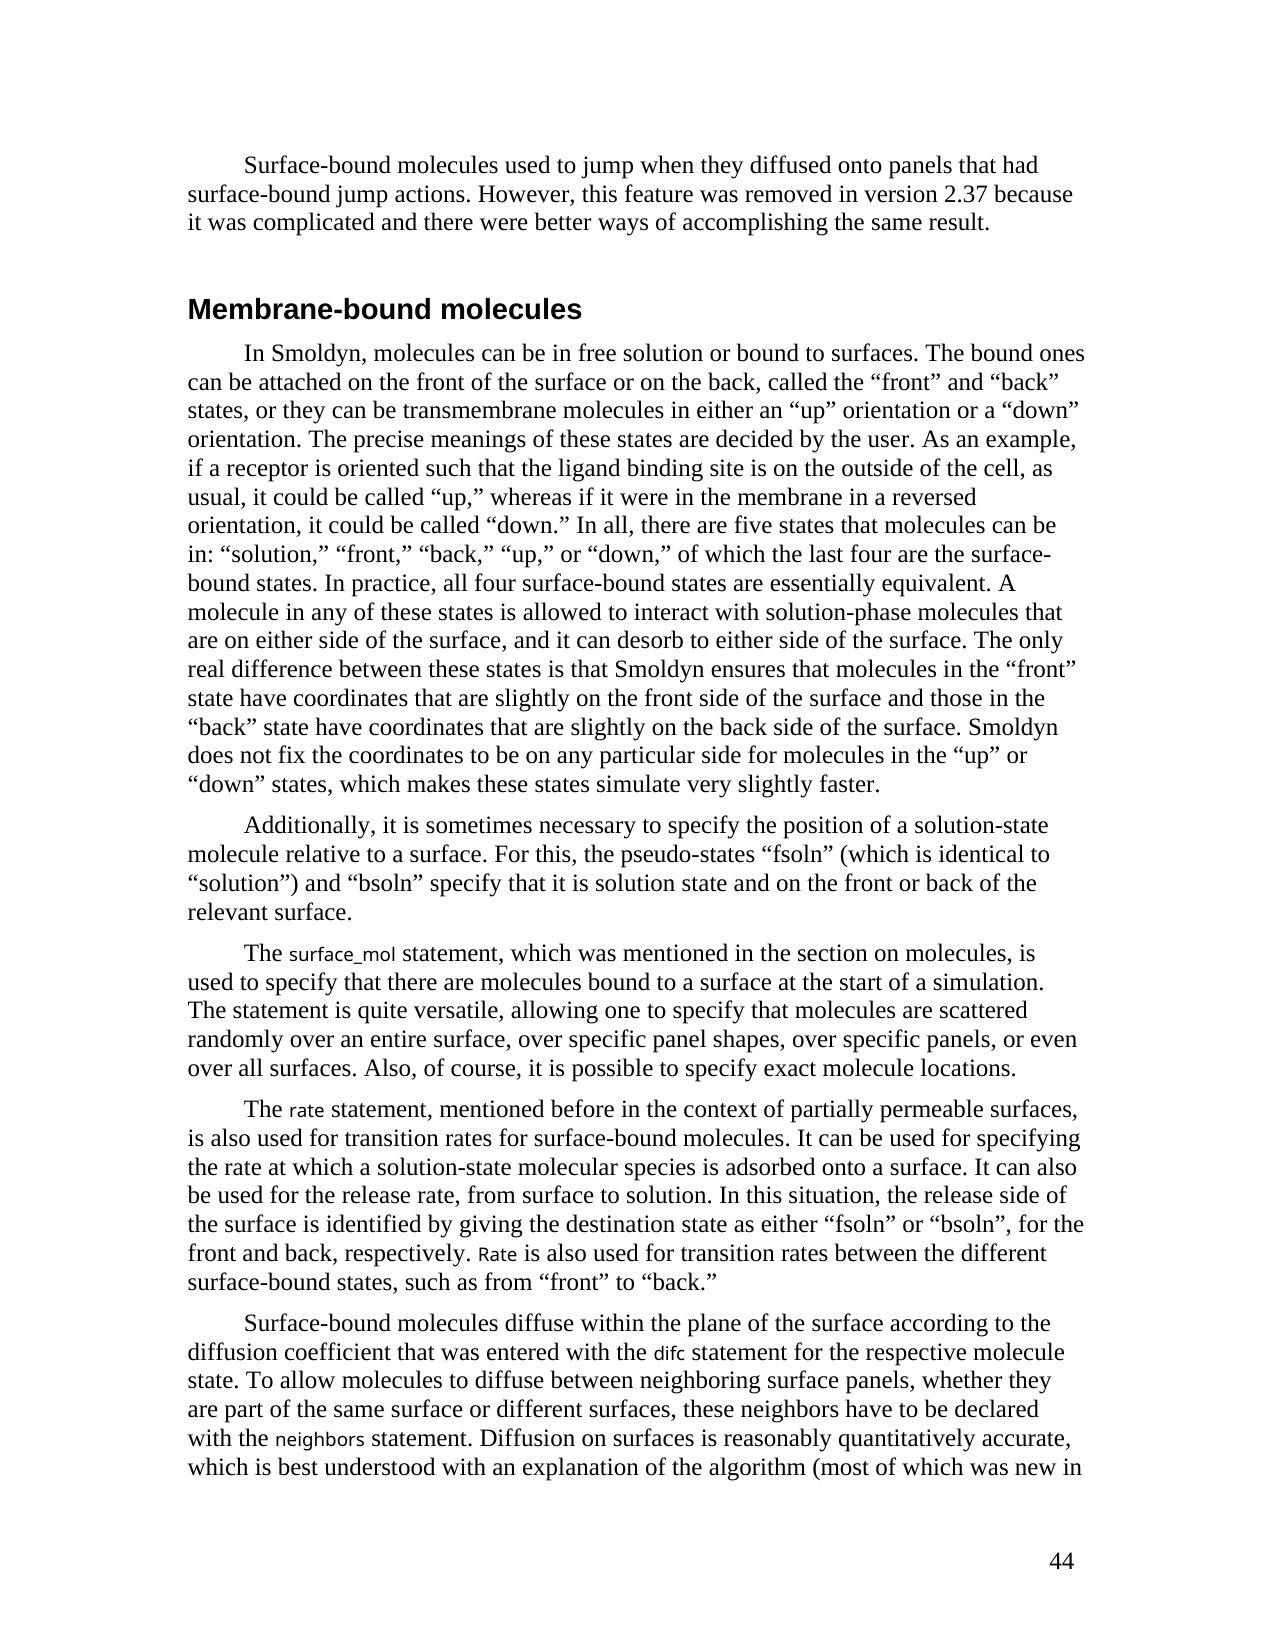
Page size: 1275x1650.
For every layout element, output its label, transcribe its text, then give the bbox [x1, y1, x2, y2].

text The rate statement, mentioned before in the context of partially permeable surfaces, is also used for transition rates for surface-bound molecules. It can be used for specifying the rate at which a solution-state molecular species is adsorbed onto a surface. It can also be used for the release rate, from surface to solution. In this situation, the release side of the surface is identified by giving the destination state as either “fsoln” or “bsoln”, for the front and back, respectively. Rate is also used for transition rates between the different surface-bound states, such as from “front” to “back.” [187, 1094, 1087, 1296]
text The surface_mol statement, which was mentioned in the section on molecules, is used to specify that there are molecules bound to a surface at the start of a simulation. The statement is quite versatile, allowing one to specify that molecules are scattered randomly over an entire surface, over specific panel shapes, over specific panels, or even over all surfaces. Also, of course, it is possible to specify exact molecule locations. [187, 938, 1087, 1082]
text In Smoldyn, molecules can be in free solution or bound to surfaces. The bound ones can be attached on the front of the surface or on the back, called the “front” and “back” states, or they can be transmembrane molecules in either an “up” orientation or a “down” orientation. The precise meanings of these states are decided by the user. As an example, if a receptor is oriented such that the ligand binding site is on the outside of the cell, as usual, it could be called “up,” whereas if it were in the membrane in a reversed orientation, it could be called “down.” In all, there are five states that molecules can be in: “solution,” “front,” “back,” “up,” or “down,” of which the last four are the surface-bound states. In practice, all four surface-bound states are essentially equivalent. A molecule in any of these states is allowed to interact with solution-phase molecules that are on either side of the surface, and it can desorb to either side of the surface. The only real difference between these states is that Smoldyn ensures that molecules in the “front” state have coordinates that are slightly on the front side of the surface and those in the “back” state have coordinates that are slightly on the back side of the surface. Smoldyn does not fix the coordinates to be on any particular side for molecules in the “up” or “down” states, which makes these states simulate very slightly faster. [187, 338, 1087, 798]
subtitle Membrane-bound molecules [187, 292, 1087, 326]
text Additionally, it is sometimes necessary to specify the position of a solution-state molecule relative to a surface. For this, the pseudo-states “fsoln” (which is identical to “solution”) and “bsoln” specify that it is solution state and on the front or back of the relevant surface. [187, 811, 1087, 926]
text Surface-bound molecules used to jump when they diffused onto panels that had surface-bound jump actions. However, this feature was removed in version 2.37 because it was complicated and there were better ways of accomplishing the same result. [187, 150, 1087, 236]
text Surface-bound molecules diffuse within the plane of the surface according to the diffusion coefficient that was entered with the difc statement for the respective molecule state. To allow molecules to diffuse between neighboring surface panels, whether they are part of the same surface or different surfaces, these neighbors have to be declared with the neighbors statement. Diffusion on surfaces is reasonably quantitatively accurate, which is best understood with an explanation of the algorithm (most of which was new in [187, 1308, 1087, 1481]
